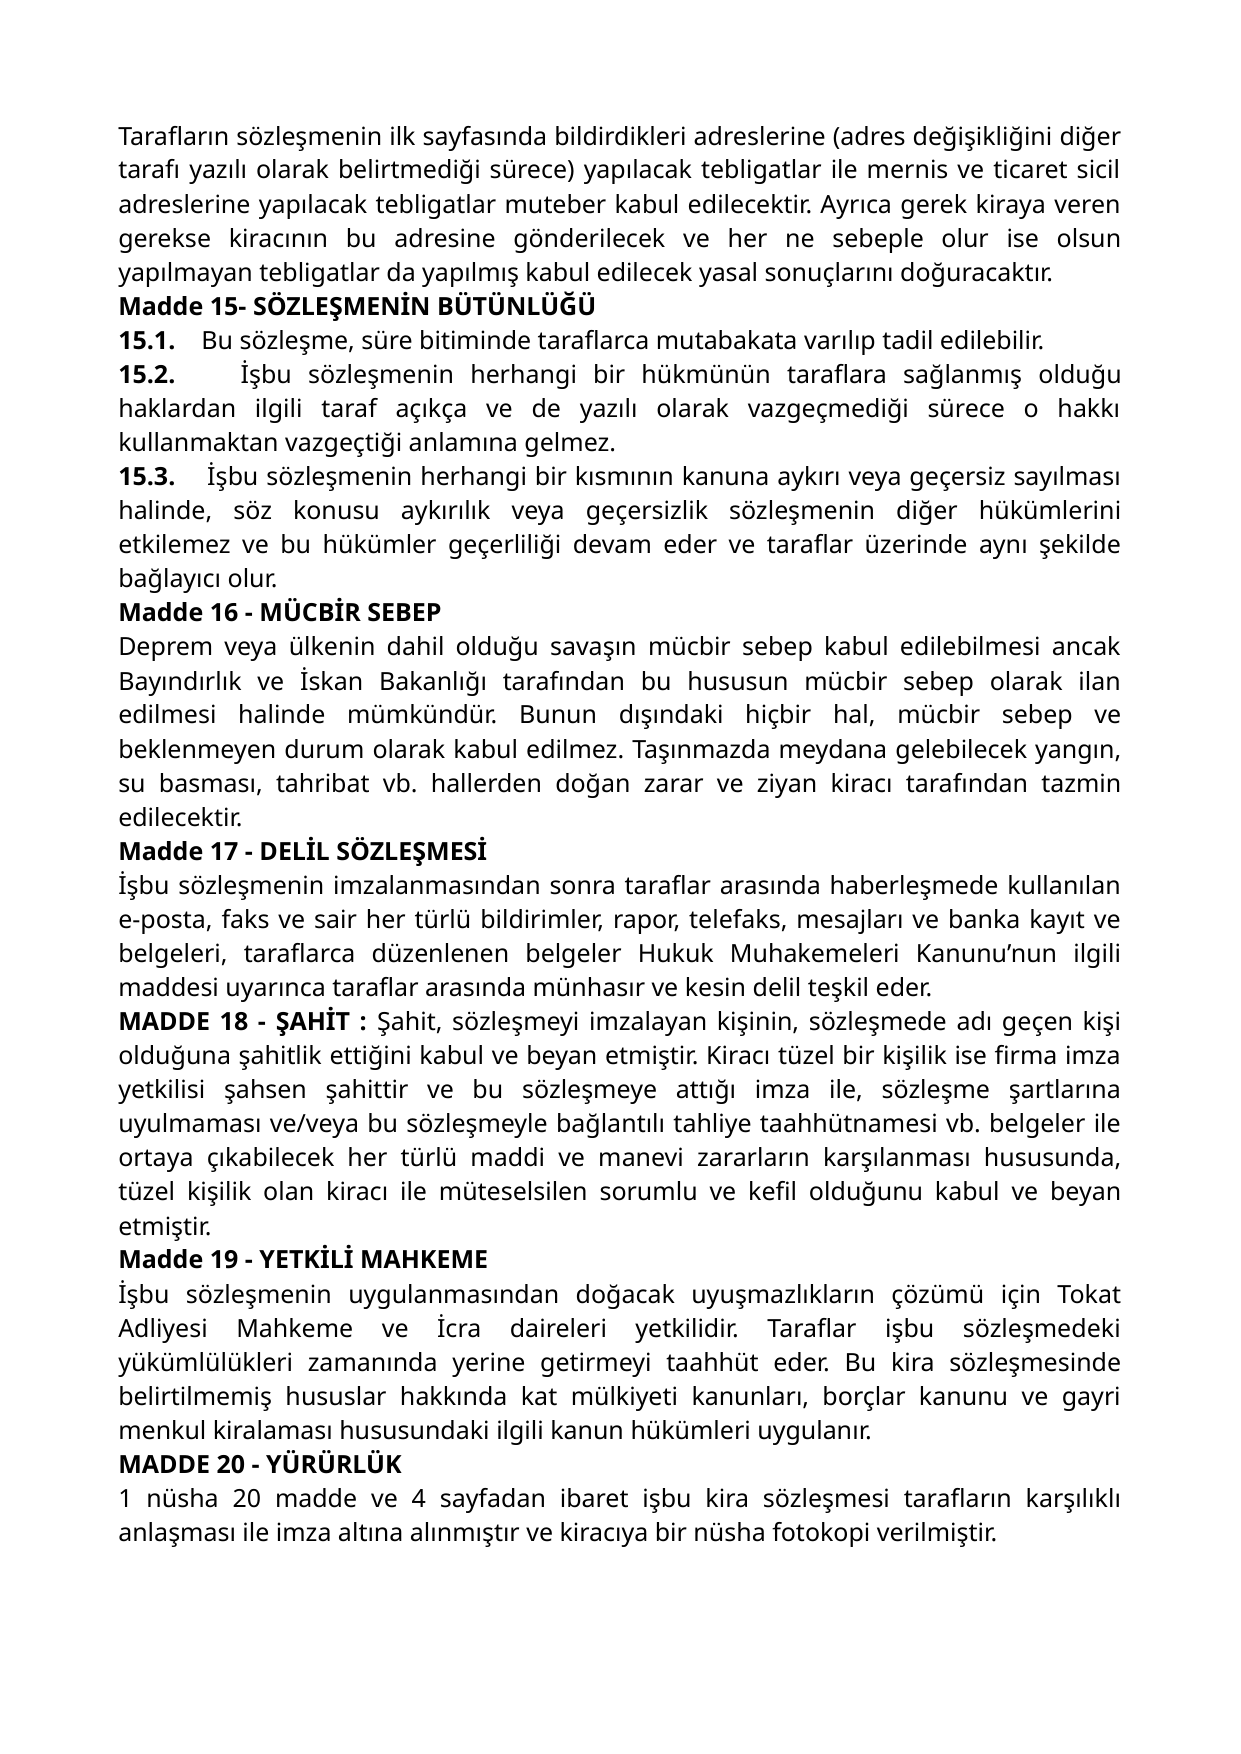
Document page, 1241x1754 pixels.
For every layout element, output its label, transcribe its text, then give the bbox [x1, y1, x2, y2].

text Tarafların sözleşmenin ilk sayfasında bildirdikleri adreslerine (adres değişikliğini diğer tarafı yazılı olarak belirtmediği sürece) yapılacak tebligatlar ile mernis ve ticaret sicil adreslerine yapılacak tebligatlar muteber kabul edilecektir. Ayrıca gerek kiraya veren gerekse kiracının bu adresine gönderilecek ve her ne sebeple olur ise olsun yapılmayan tebligatlar da yapılmış kabul edilecek yasal sonuçlarını doğuracaktır. [118, 118, 1122, 288]
list MADDE 18 - ŞAHİT : Şahit, sözleşmeyi imzalayan kişinin, sözleşmede adı geçen kişi olduğuna şahitlik ettiğini kabul ve beyan etmiştir. Kiracı tüzel bir kişilik ise firma imza yetkilisi şahsen şahittir ve bu sözleşmeye attığı imza ile, sözleşme şartlarına uyulmaması ve/veya bu sözleşmeyle bağlantılı tahliye taahhütnamesi vb. belgeler ile ortaya çıkabilecek her türlü maddi ve manevi zararların karşılanması hususunda, tüzel kişilik olan kiracı ile müteselsilen sorumlu ve kefil olduğunu kabul ve beyan etmiştir. [118, 1004, 1122, 1242]
text 15.2. İşbu sözleşmenin herhangi bir hükmünün taraflara sağlanmış olduğu haklardan ilgili taraf açıkça ve de yazılı olarak vazgeçmediği sürece o hakkı kullanmaktan vazgeçtiği anlamına gelmez. [118, 357, 1122, 459]
text Madde 16 - MÜCBİR SEBEP [118, 595, 1122, 629]
text 15.3. İşbu sözleşmenin herhangi bir kısmının kanuna aykırı veya geçersiz sayılması halinde, söz konusu aykırılık veya geçersizlik sözleşmenin diğer hükümlerini etkilemez ve bu hükümler geçerliliği devam eder ve taraflar üzerinde aynı şekilde bağlayıcı olur. [118, 459, 1122, 595]
text Madde 15- SÖZLEŞMENİN BÜTÜNLÜĞÜ [118, 288, 1122, 322]
text Madde 17 - DELİL SÖZLEŞMESİ [118, 833, 1122, 867]
text İşbu sözleşmenin uygulanmasından doğacak uyuşmazlıkların çözümü için Tokat Adliyesi Mahkeme ve İcra daireleri yetkilidir. Taraflar işbu sözleşmedeki yükümlülükleri zamanında yerine getirmeyi taahhüt eder. Bu kira sözleşmesinde belirtilmemiş hususlar hakkında kat mülkiyeti kanunları, borçlar kanunu ve gayri menkul kiralaması hususundaki ilgili kanun hükümleri uygulanır. [118, 1276, 1122, 1447]
text MADDE 20 - YÜRÜRLÜK [118, 1447, 1122, 1481]
text İşbu sözleşmenin imzalanmasından sonra taraflar arasında haberleşmede kullanılan e-posta, faks ve sair her türlü bildirimler, rapor, telefaks, mesajları ve banka kayıt ve belgeleri, taraflarca düzenlenen belgeler Hukuk Muhakemeleri Kanunu’nun ilgili maddesi uyarınca taraflar arasında münhasır ve kesin delil teşkil eder. [118, 867, 1122, 1004]
text Deprem veya ülkenin dahil olduğu savaşın mücbir sebep kabul edilebilmesi ancak Bayındırlık ve İskan Bakanlığı tarafından bu hususun mücbir sebep olarak ilan edilmesi halinde mümkündür. Bunun dışındaki hiçbir hal, mücbir sebep ve beklenmeyen durum olarak kabul edilmez. Taşınmazda meydana gelebilecek yangın, su basması, tahribat vb. hallerden doğan zarar ve ziyan kiracı tarafından tazmin edilecektir. [118, 629, 1122, 833]
text Madde 19 - YETKİLİ MAHKEME [118, 1242, 1122, 1276]
text 1 nüsha 20 madde ve 4 sayfadan ibaret işbu kira sözleşmesi tarafların karşılıklı anlaşması ile imza altına alınmıştır ve kiracıya bir nüsha fotokopi verilmiştir. [118, 1481, 1122, 1549]
text 15.1. Bu sözleşme, süre bitiminde taraflarca mutabakata varılıp tadil edilebilir. [118, 322, 1122, 357]
